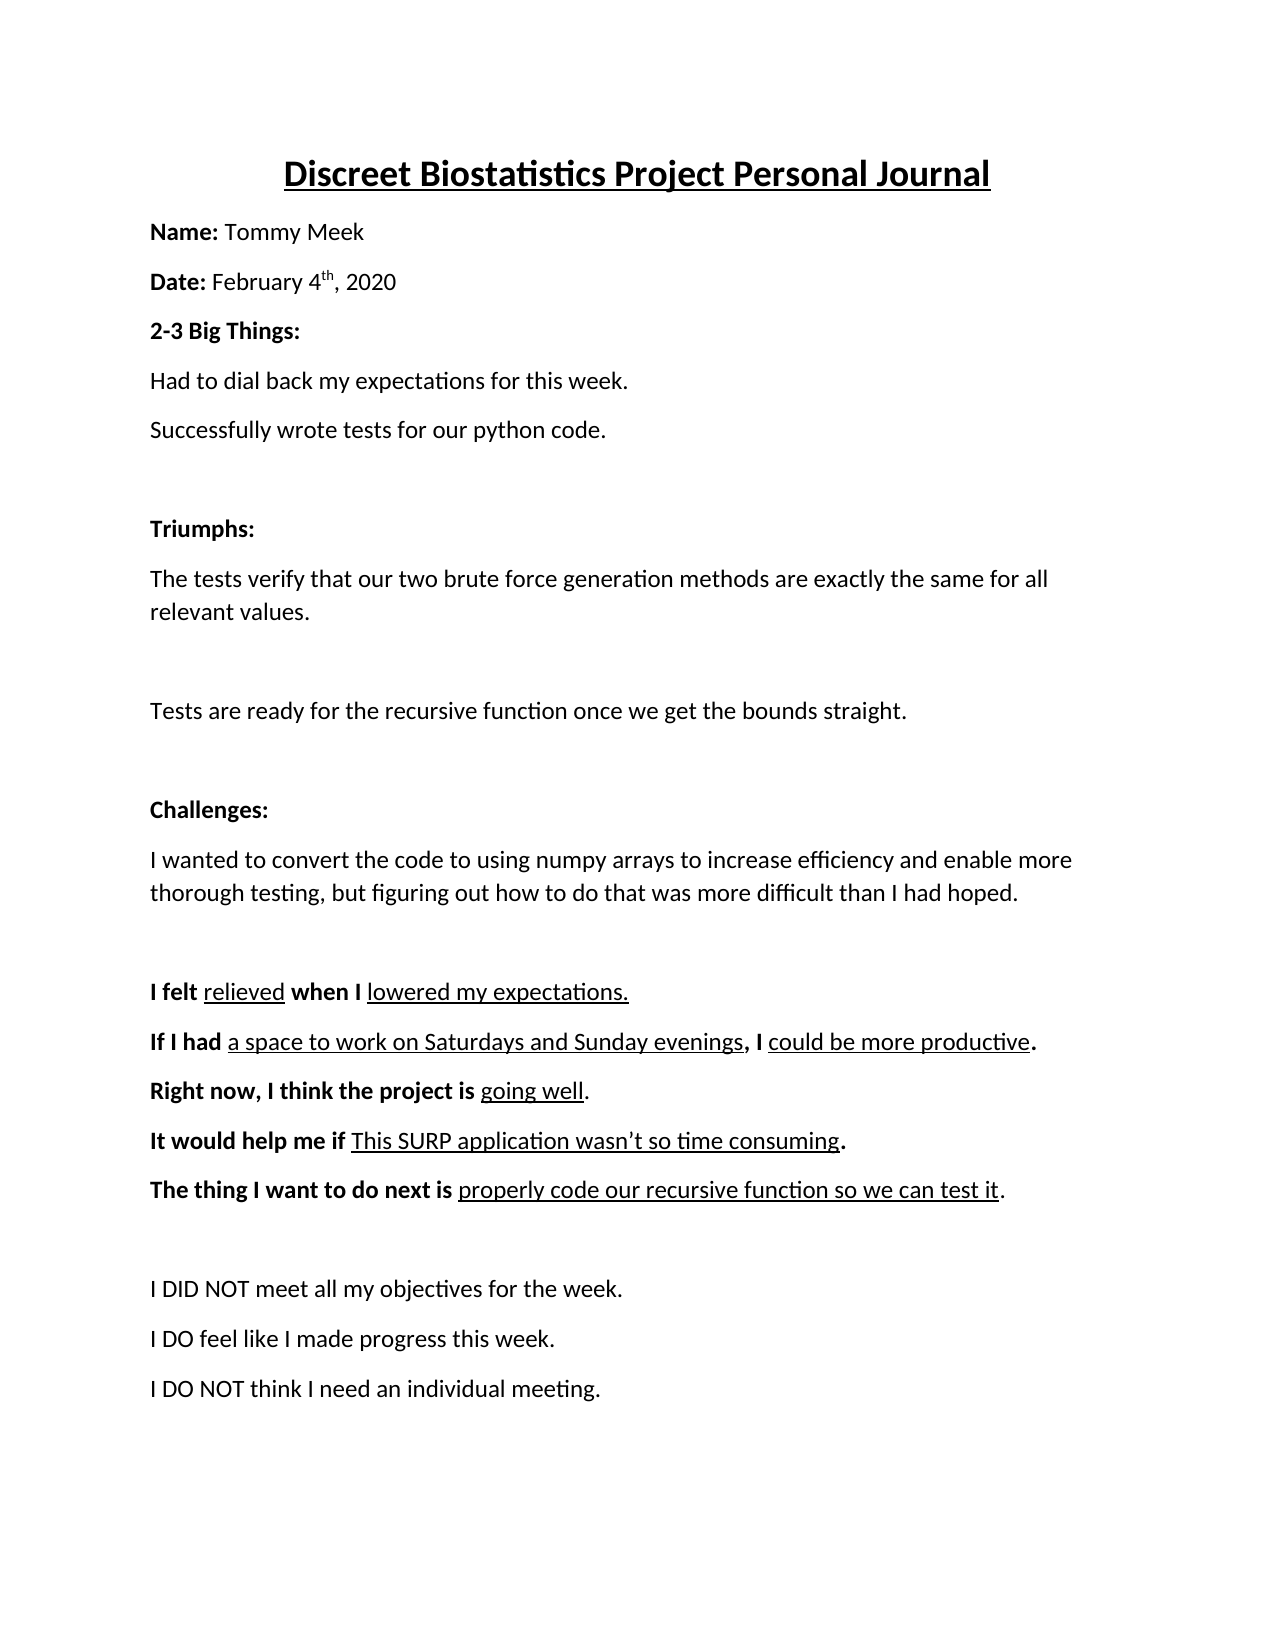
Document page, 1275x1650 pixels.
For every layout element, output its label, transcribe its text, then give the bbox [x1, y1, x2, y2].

text Right now, I think the project is going well. [150, 1075, 1125, 1106]
text Successfully wrote tests for our python code. [150, 414, 1125, 445]
text Name: Tommy Meek [150, 216, 1125, 247]
text Triumphs: [150, 514, 1125, 544]
text I wanted to convert the code to using numpy arrays to increase efficiency and enable more thorough testing, but figuring out how to do that was more difficult than I had hoped. [150, 844, 1125, 907]
text I DO feel like I made progress this week. [150, 1323, 1125, 1354]
text Had to dial back my expectations for this week. [150, 365, 1125, 395]
text Tests are ready for the recursive function once we get the bounds straight. [150, 695, 1125, 726]
text The thing I want to do next is properly code our recursive function so we can test it. [150, 1174, 1125, 1205]
text Date: February 4th, 2020 [150, 266, 1125, 296]
text Discreet Biostatistics Project Personal Journal [150, 150, 1125, 196]
text The tests verify that our two brute force generation methods are exactly the same for all relevant values. [150, 563, 1125, 627]
text I DO NOT think I need an individual meeting. [150, 1373, 1125, 1403]
text If I had a space to work on Saturdays and Sunday evenings, I could be more productive. [150, 1026, 1125, 1056]
text I felt relieved when I lowered my expectations. [150, 976, 1125, 1007]
text 2-3 Big Things: [150, 315, 1125, 346]
text Challenges: [150, 794, 1125, 825]
text It would help me if This SURP application wasn’t so time consuming. [150, 1125, 1125, 1155]
text I DID NOT meet all my objectives for the week. [150, 1274, 1125, 1304]
